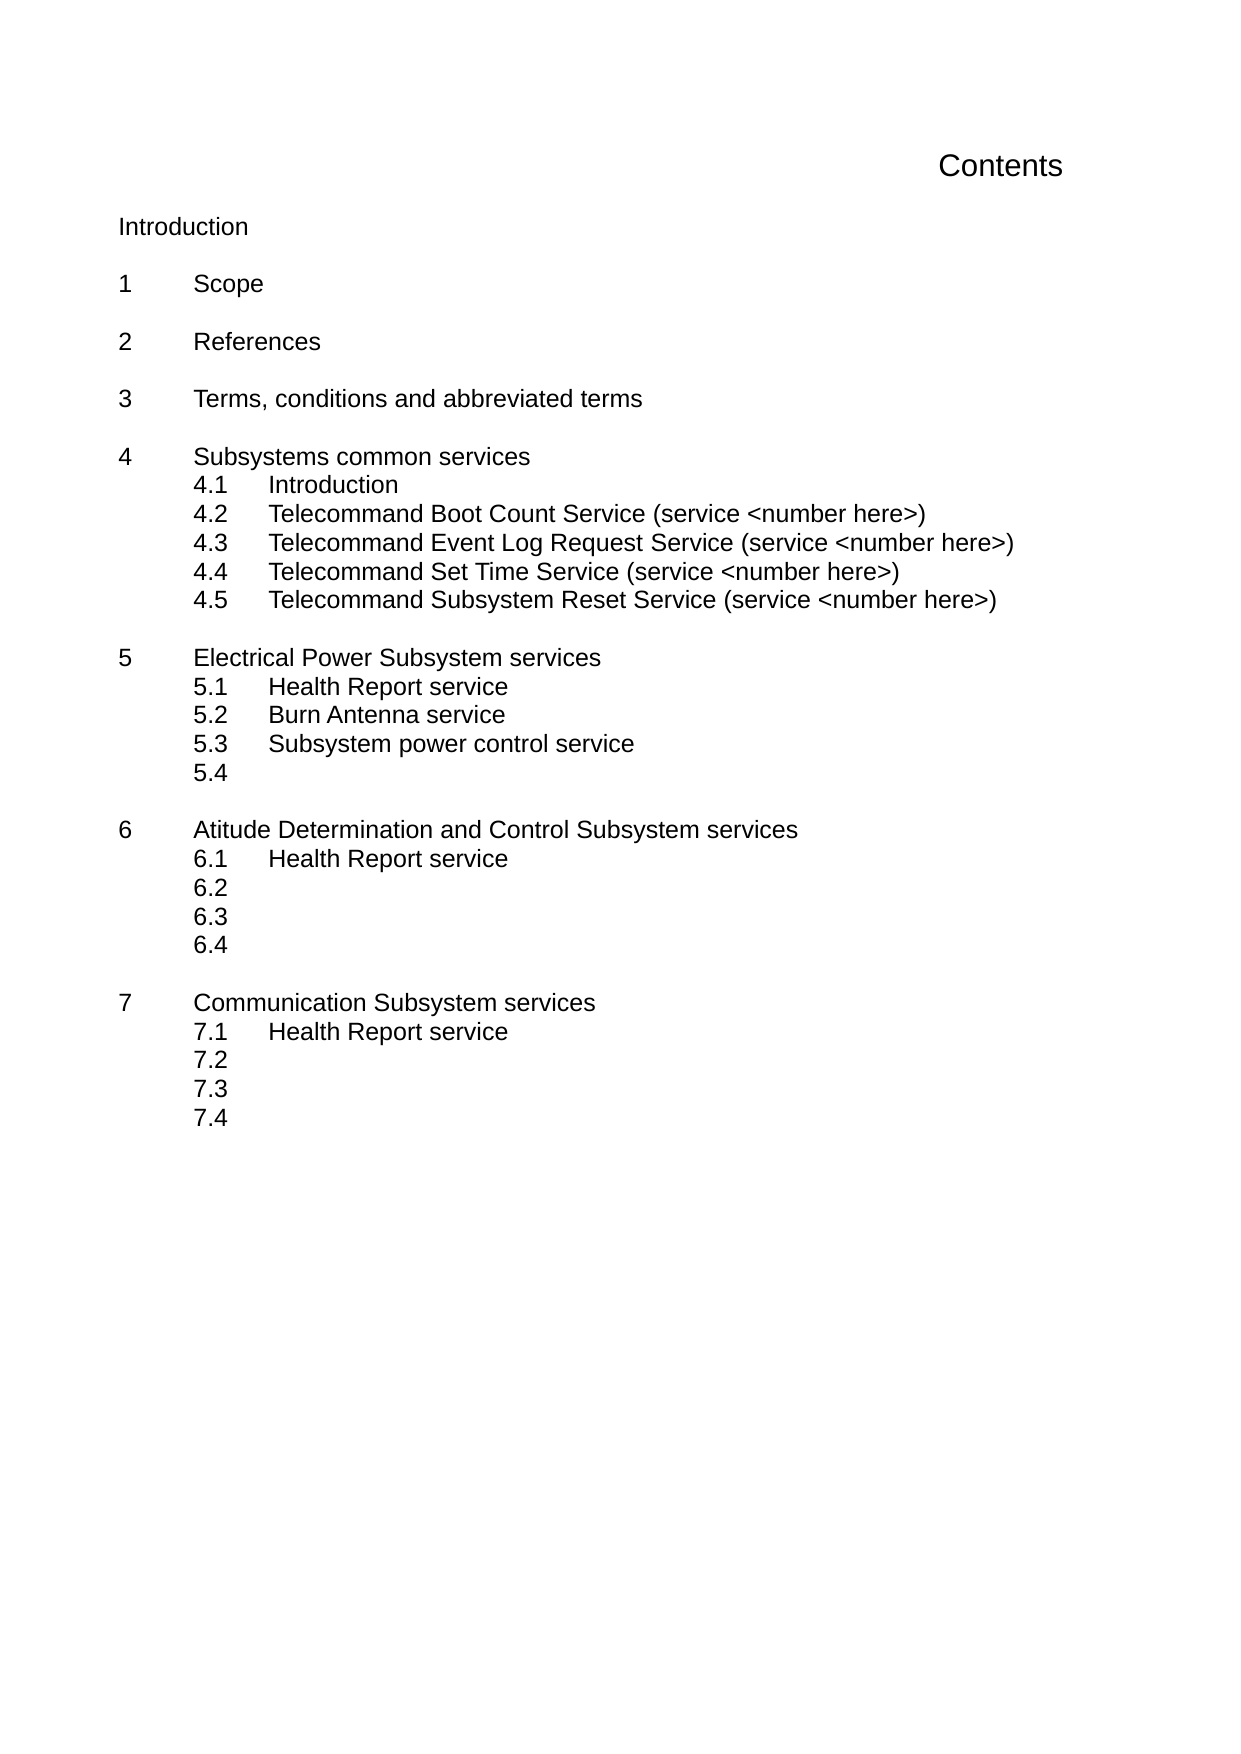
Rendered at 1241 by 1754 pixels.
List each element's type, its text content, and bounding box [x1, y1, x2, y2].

text 2 References [118, 327, 1122, 355]
text 4 Subsystems common services [118, 442, 1122, 470]
text 4.4 Telecommand Set Time Service (service <number here>) [118, 557, 1122, 585]
text 5.3 Subsystem power control service [118, 729, 1122, 758]
text 6 Atitude Determination and Control Subsystem services [118, 815, 1122, 844]
text 5.4 [118, 758, 1122, 787]
text 5.1 Health Report service [118, 672, 1122, 700]
text 7 Communication Subsystem services [118, 988, 1122, 1017]
text 5 Electrical Power Subsystem services [118, 643, 1122, 672]
text 6.1 Health Report service [118, 844, 1122, 873]
text 3 Terms, conditions and abbreviated terms [118, 384, 1122, 413]
text 7.1 Health Report service [118, 1017, 1122, 1045]
text 7.4 [118, 1103, 1122, 1132]
text 4.5 Telecommand Subsystem Reset Service (service <number here>) [118, 585, 1122, 614]
text 1 Scope [118, 269, 1122, 298]
text 5.2 Burn Antenna service [118, 700, 1122, 729]
text 7.2 [118, 1045, 1122, 1074]
text 4.1 Introduction [118, 470, 1122, 499]
text Contents [118, 147, 1063, 183]
text 6.3 [118, 902, 1122, 930]
text 4.3 Telecommand Event Log Request Service (service <number here>) [118, 528, 1122, 557]
text 6.2 [118, 873, 1122, 902]
text 4.2 Telecommand Boot Count Service (service <number here>) [118, 499, 1122, 528]
text 7.3 [118, 1074, 1122, 1103]
text Introduction [118, 212, 1122, 240]
text 6.4 [118, 930, 1122, 959]
